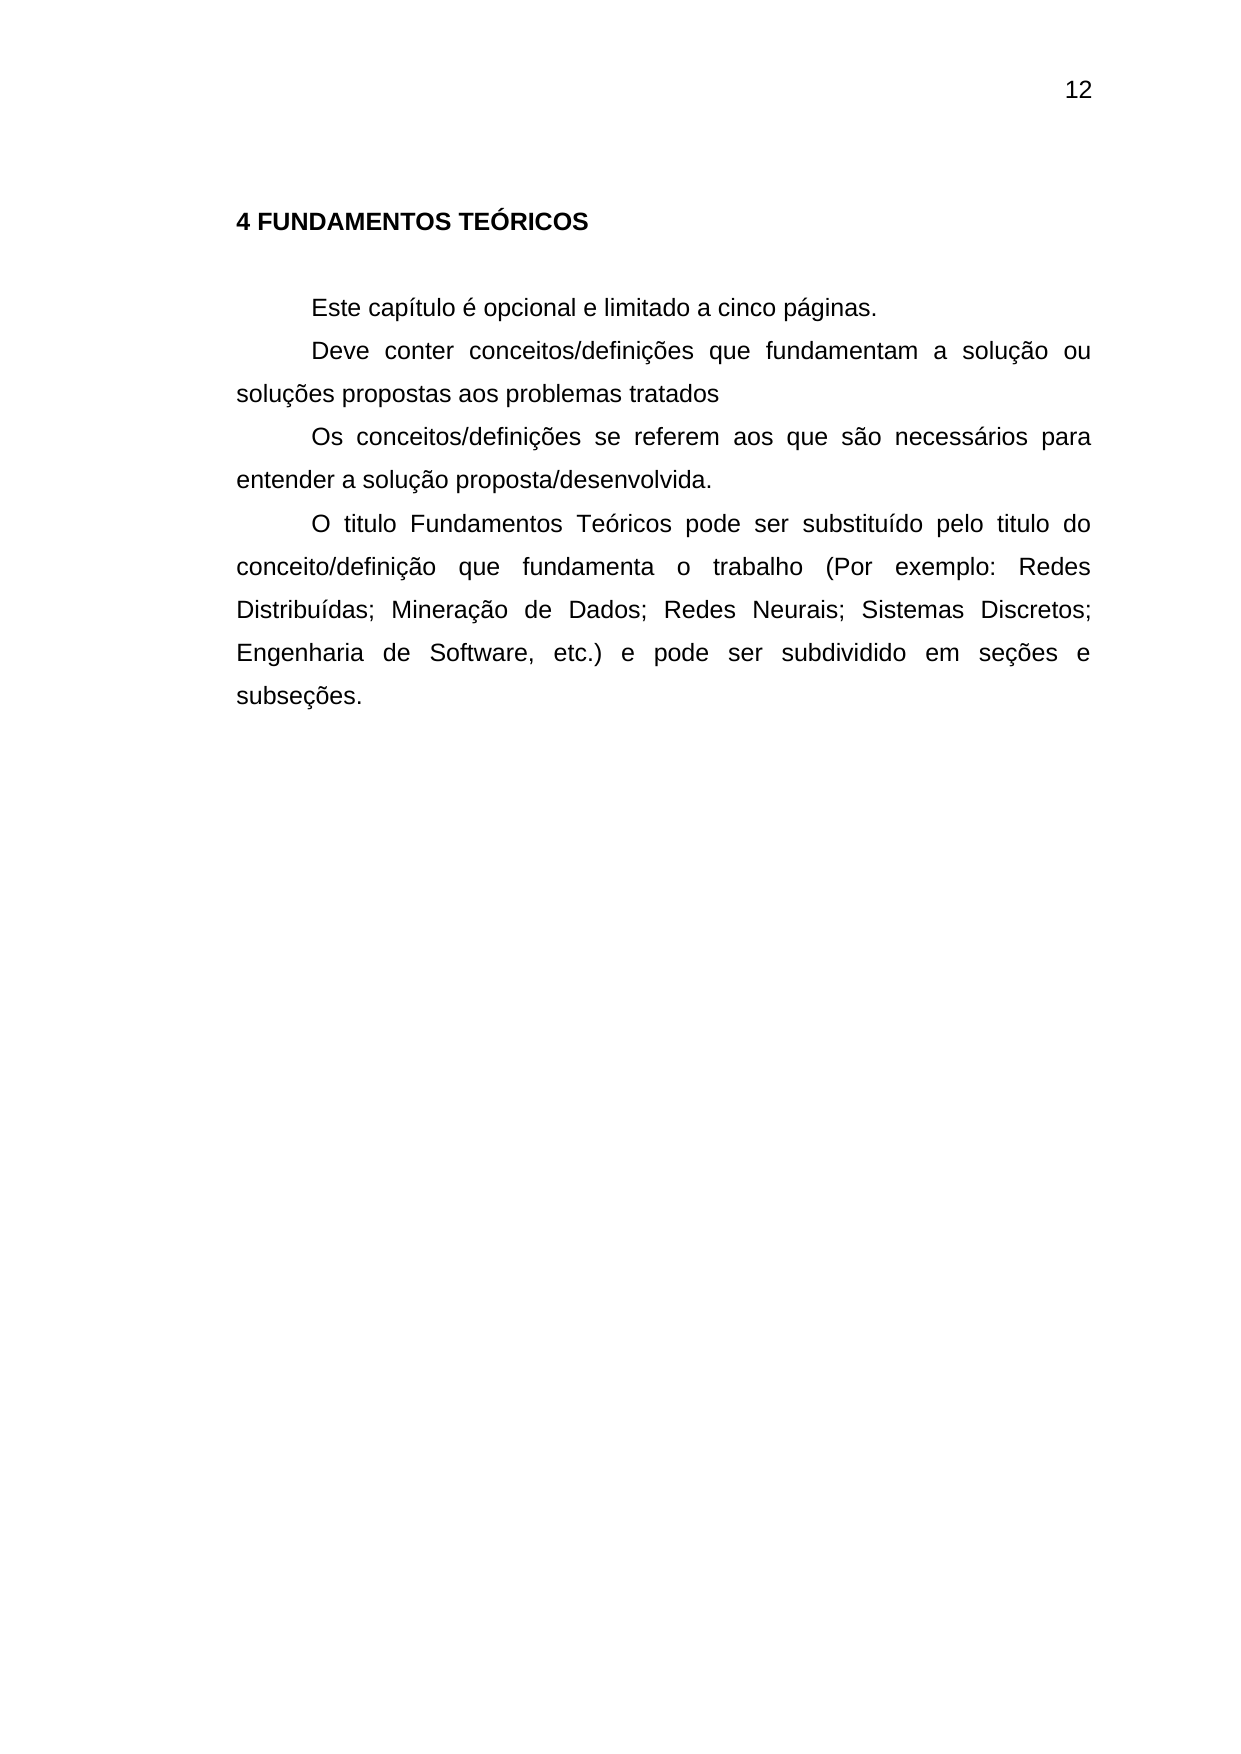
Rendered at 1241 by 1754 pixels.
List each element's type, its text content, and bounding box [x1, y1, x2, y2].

subtitle 4 Fundamentos Teóricos [236, 207, 1092, 236]
text Os conceitos/definições se referem aos que são necessários para entender a solução proposta/desenvolvida. [236, 422, 1092, 494]
text Deve conter conceitos/definições que fundamentam a solução ou soluções propostas aos problemas tratados [236, 336, 1092, 408]
text Este capítulo é opcional e limitado a cinco páginas. [236, 293, 1092, 322]
text O titulo Fundamentos Teóricos pode ser substituído pelo titulo do conceito/definição que fundamenta o trabalho (Por exemplo: Redes Distribuídas; Mineração de Dados; Redes Neurais; Sistemas Discretos; Engenharia de Software, etc.) e pode ser subdividido em seções e subseções. [236, 509, 1092, 710]
